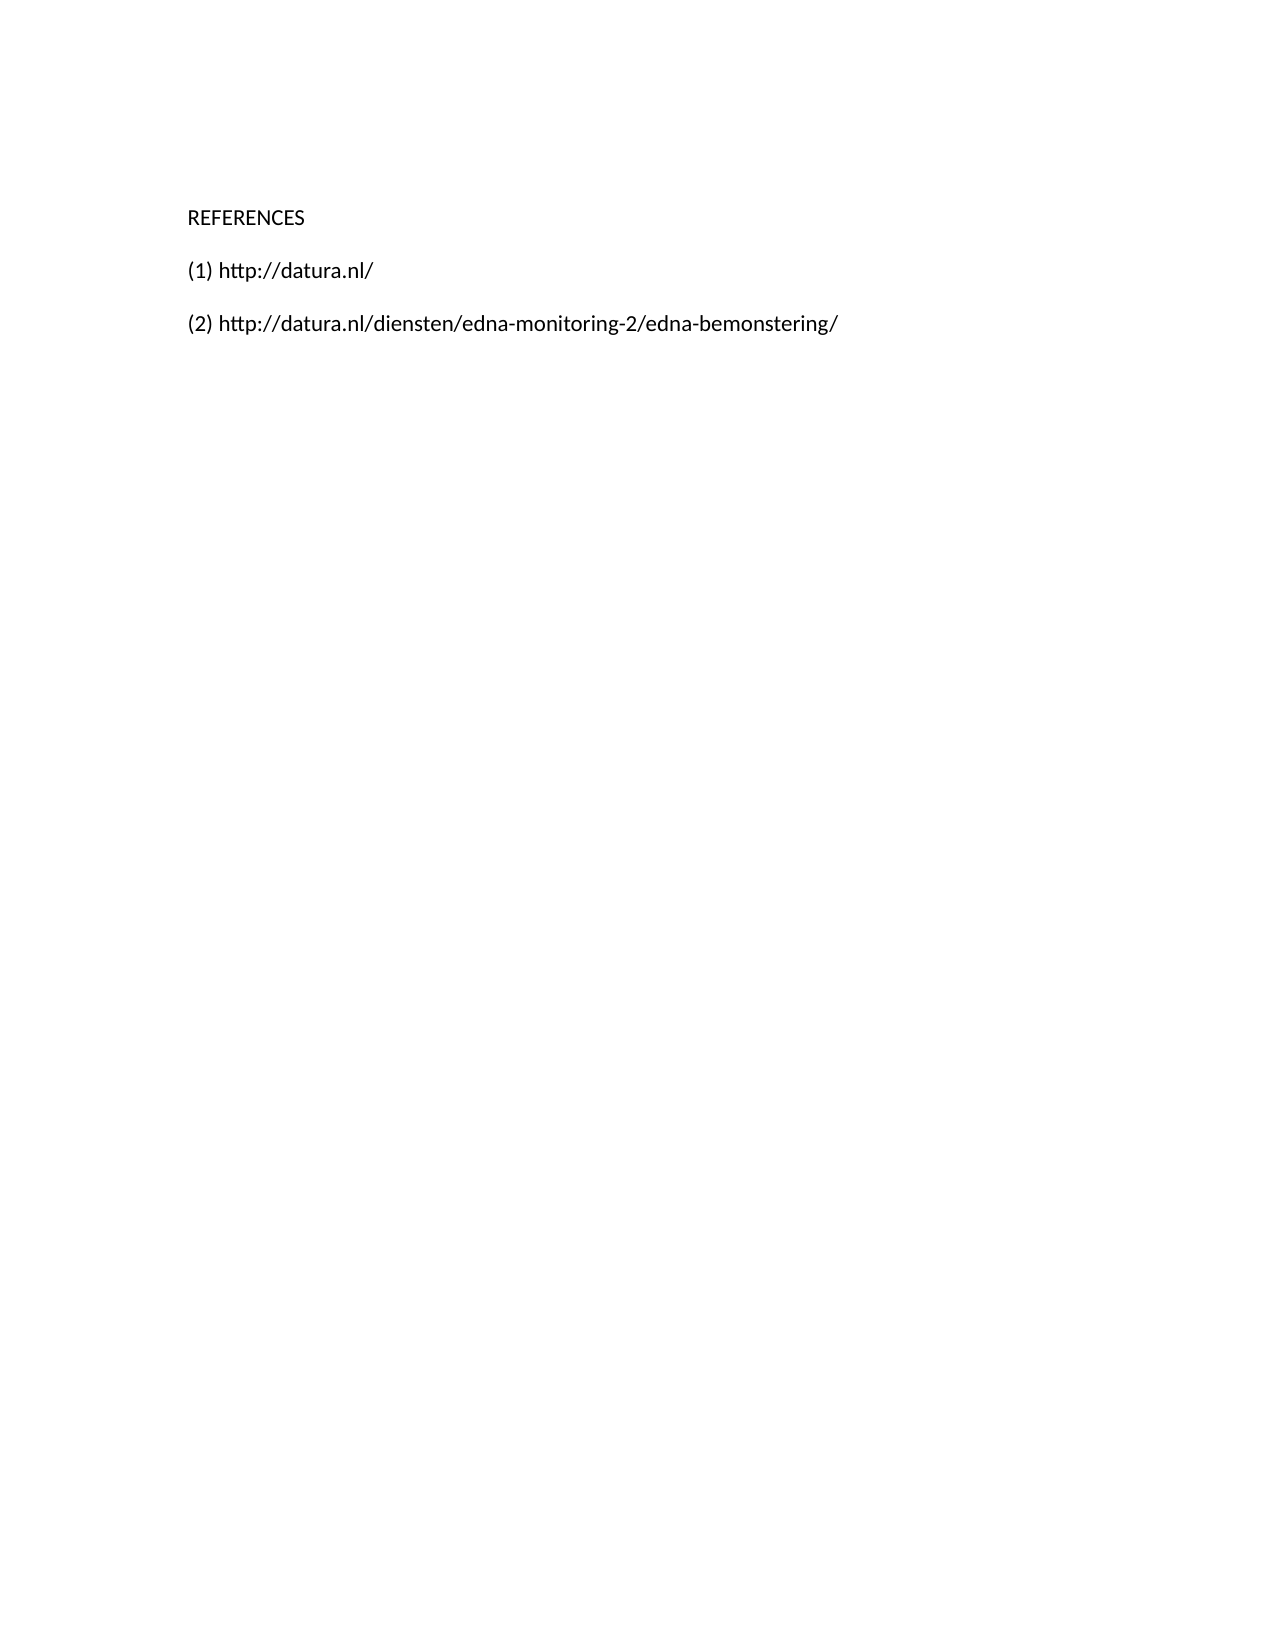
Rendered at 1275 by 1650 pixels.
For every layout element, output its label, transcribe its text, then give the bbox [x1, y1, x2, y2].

text REFERENCES [187, 203, 1087, 231]
text (1) http://datura.nl/ [187, 256, 1087, 284]
text (2) http://datura.nl/diensten/edna-monitoring-2/edna-bemonstering/ [187, 309, 1087, 337]
